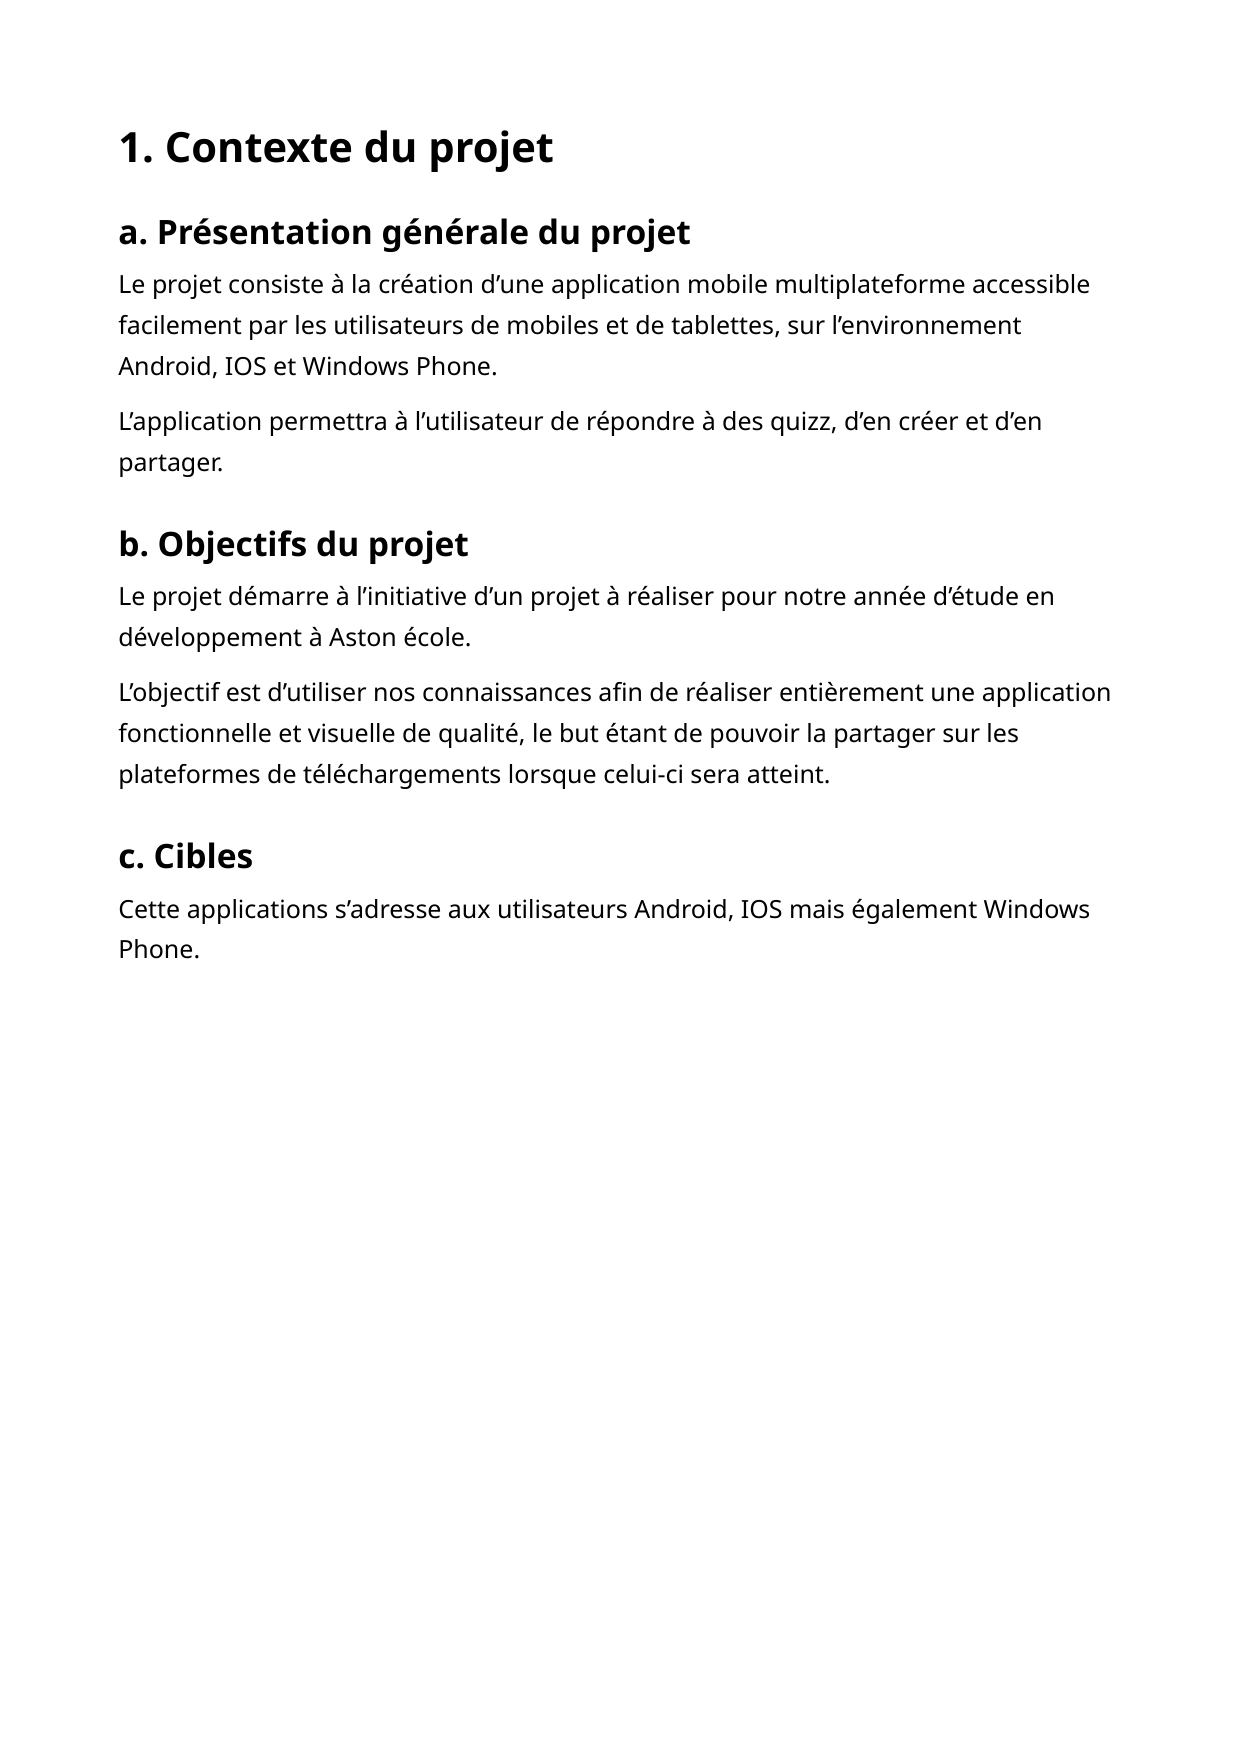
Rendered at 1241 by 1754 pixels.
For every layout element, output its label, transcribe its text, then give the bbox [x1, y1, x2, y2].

text Le projet consiste à la création d’une application mobile multiplateforme accessible facilement par les utilisateurs de mobiles et de tablettes, sur l’environnement Android, IOS et Windows Phone. [118, 266, 1122, 382]
text Le projet démarre à l’initiative d’un projet à réaliser pour notre année d’étude en développement à Aston école. [118, 579, 1122, 654]
text L’application permettra à l’utilisateur de répondre à des quizz, d’en créer et d’en partager. [118, 403, 1122, 478]
text Cette applications s’adresse aux utilisateurs Android, IOS mais également Windows Phone. [118, 891, 1122, 966]
subtitle 1. Contexte du projet [118, 118, 1122, 175]
subtitle c. Cibles [118, 833, 1122, 879]
subtitle b. Objectifs du projet [118, 521, 1122, 566]
subtitle a. Présentation générale du projet [118, 208, 1122, 254]
text L’objectif est d’utiliser nos connaissances afin de réaliser entièrement une application fonctionnelle et visuelle de qualité, le but étant de pouvoir la partager sur les plateformes de téléchargements lorsque celui-ci sera atteint. [118, 675, 1122, 791]
